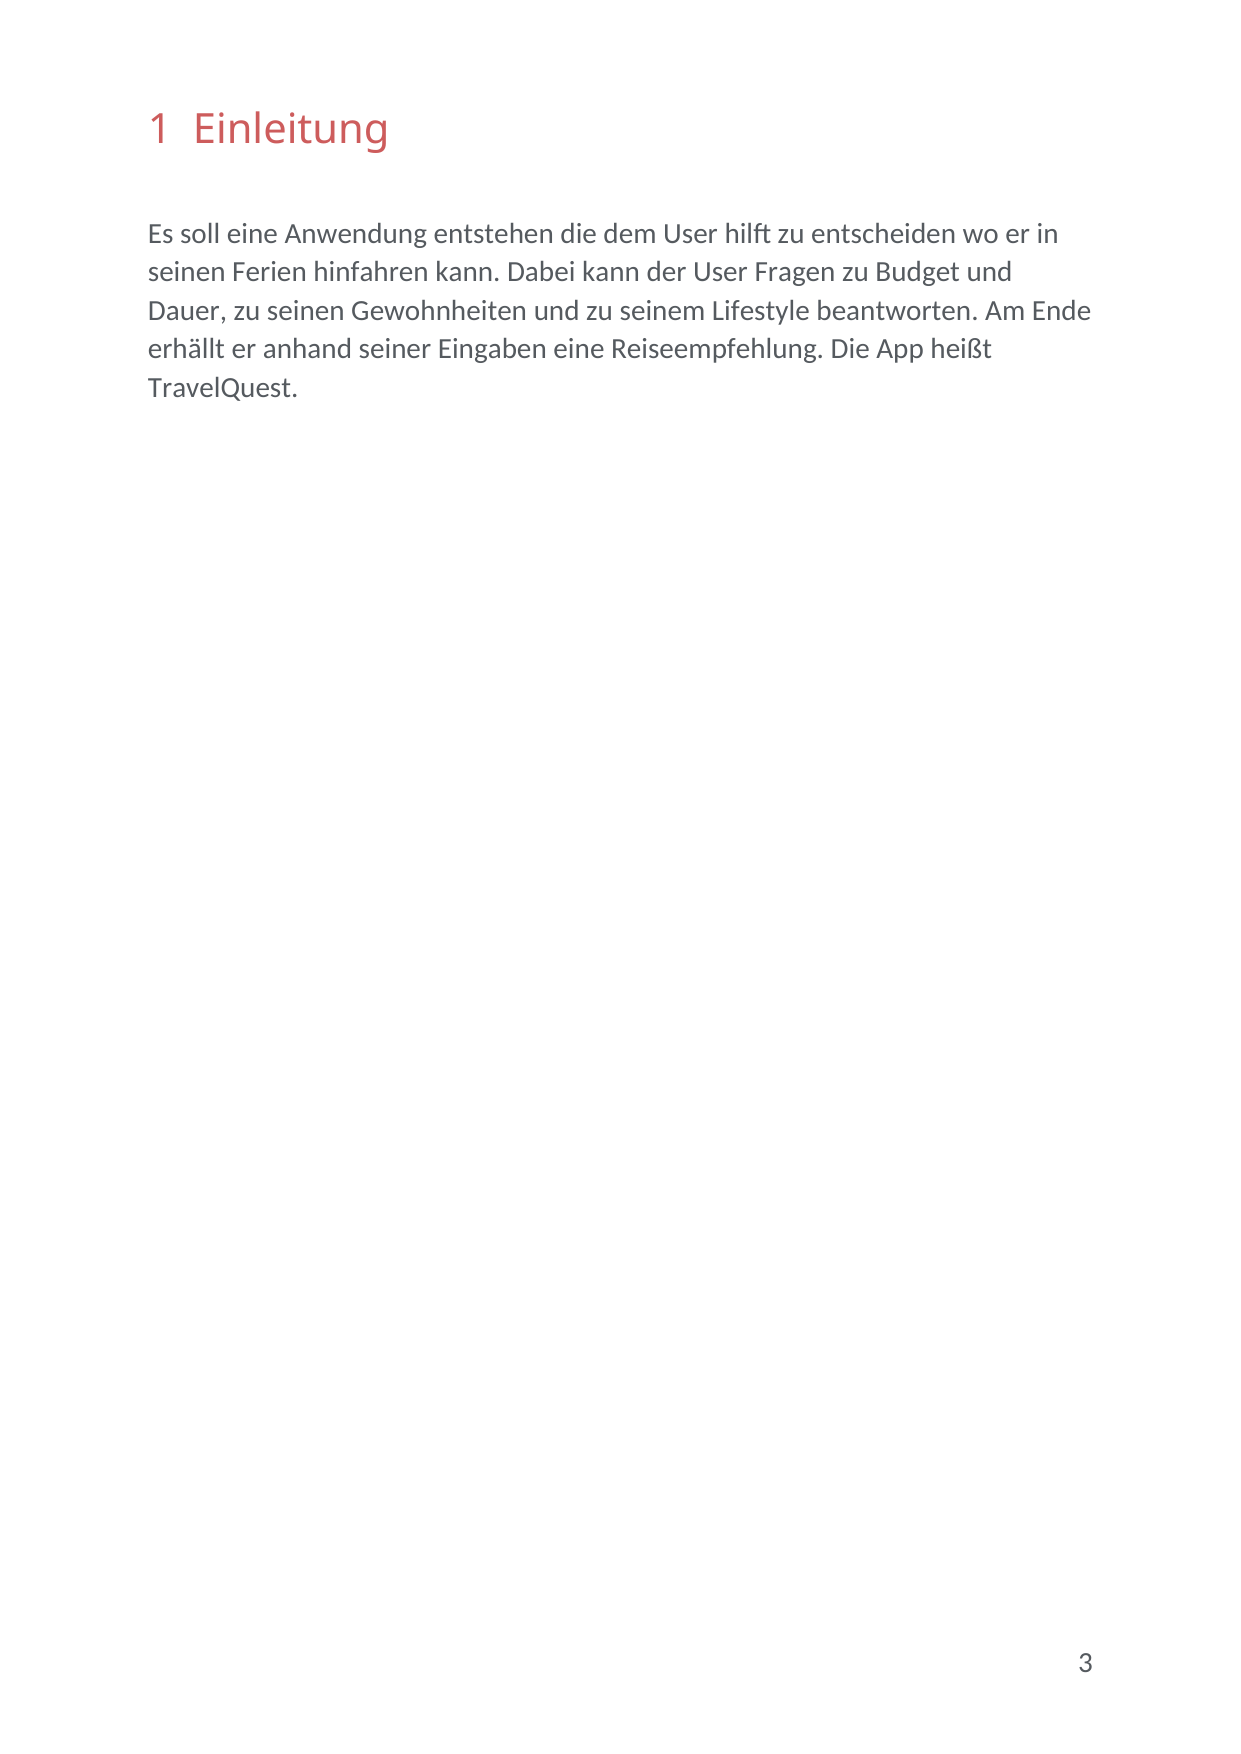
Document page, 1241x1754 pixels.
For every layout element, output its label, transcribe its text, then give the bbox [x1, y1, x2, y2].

subtitle Einleitung [148, 99, 1093, 156]
text Es soll eine Anwendung entstehen die dem User hilft zu entscheiden wo er in seinen Ferien hinfahren kann. Dabei kann der User Fragen zu Budget und Dauer, zu seinen Gewohnheiten und zu seinem Lifestyle beantworten. Am Ende erhällt er anhand seiner Eingaben eine Reiseempfehlung. Die App heißt TravelQuest. [148, 215, 1093, 404]
